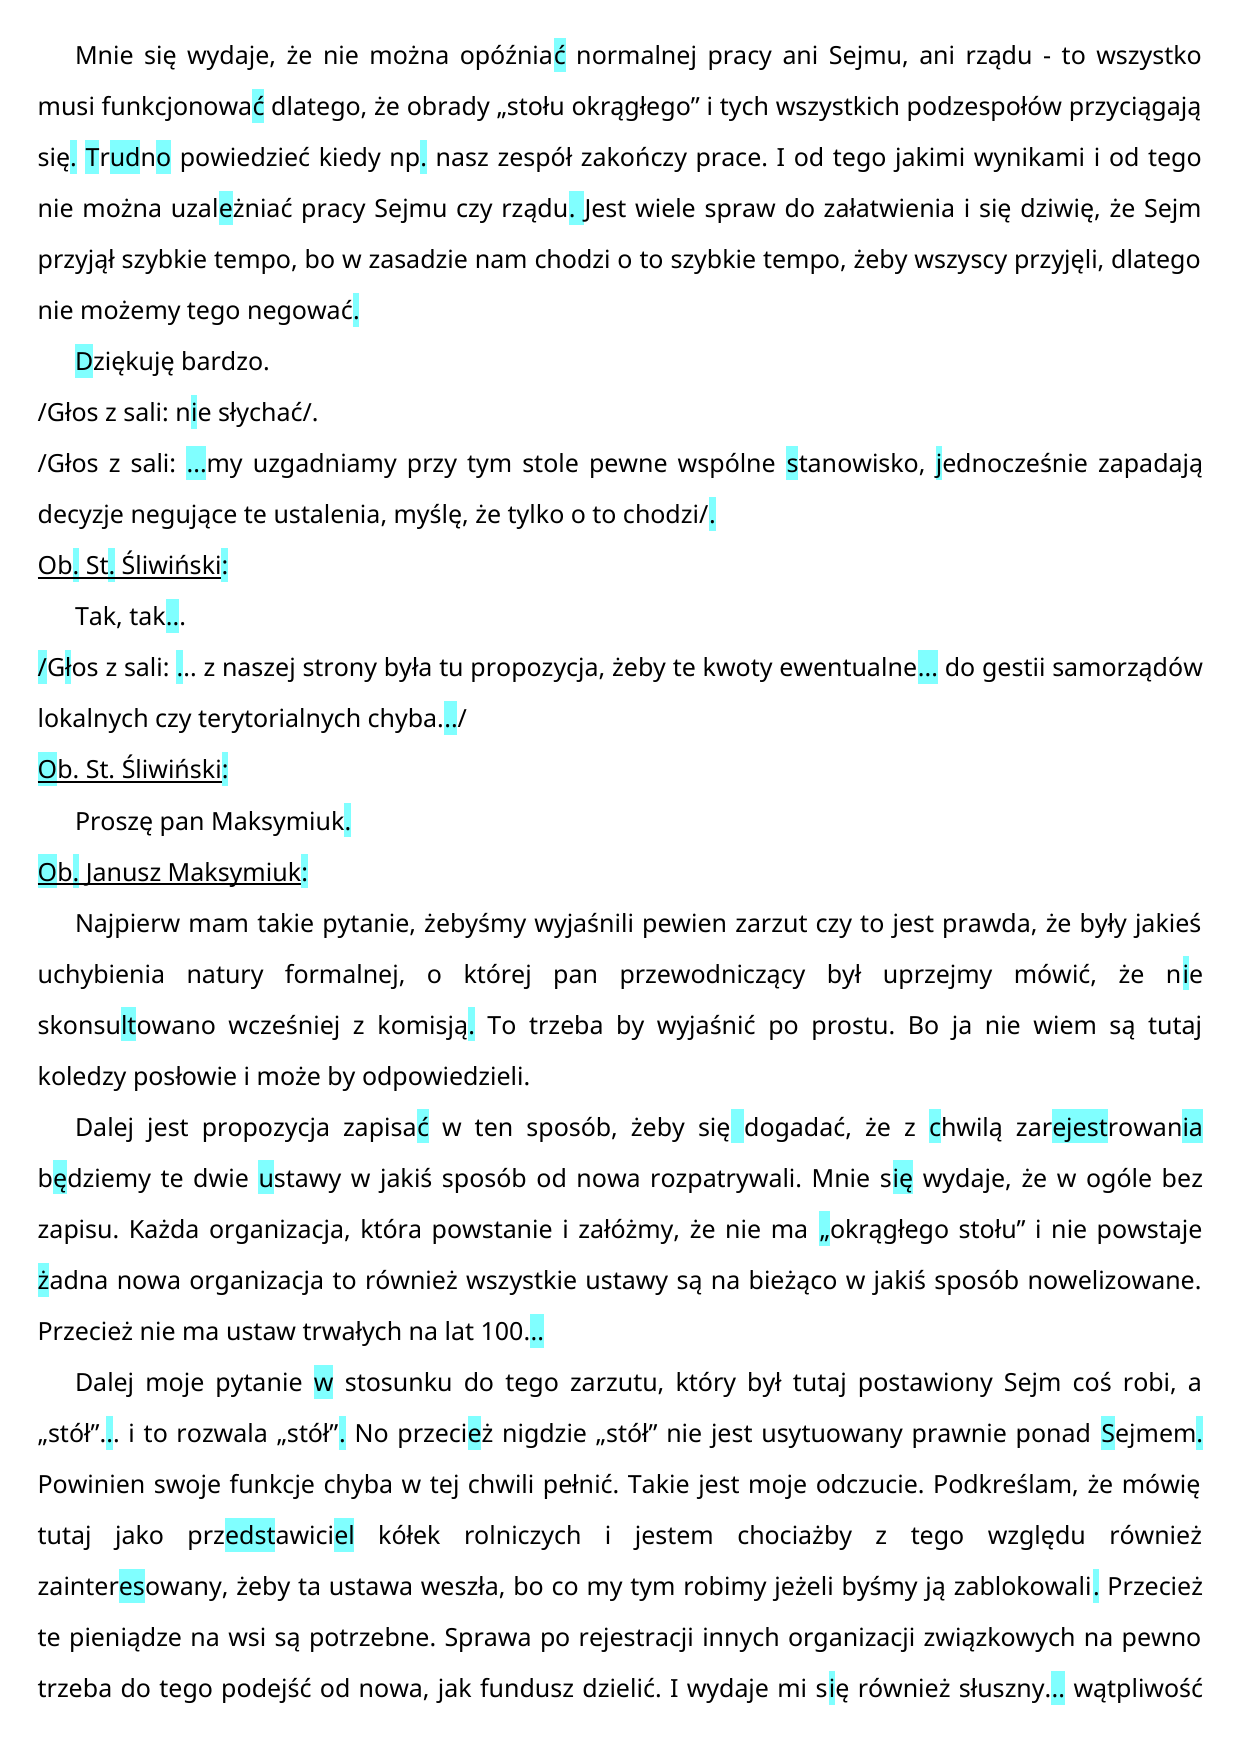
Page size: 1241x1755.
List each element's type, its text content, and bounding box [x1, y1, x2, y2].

text Ob. Janusz Maksymiuk: [37, 854, 1203, 888]
text Dalej moje pytanie w stosunku do tego zarzutu, który był tutaj postawiony Sejm coś robi, a „stół”... i to rozwala „stół”. No przecież nigdzie „stół” nie jest usytuowany prawnie ponad Sejmem. Powinien swoje funkcje chyba w tej chwili pełnić. Takie jest moje odczucie. Podkreślam, że mówię tutaj jako przedstawiciel kółek rolniczych i jestem chociażby z tego względu również zainteresowany, żeby ta ustawa weszła, bo co my tym robimy jeżeli byśmy ją zablokowali. Przecież te pieniądze na wsi są potrzebne. Sprawa po rejestracji innych organizacji związkowych na pewno trzeba do tego podejść od nowa, jak fundusz dzielić. I wydaje mi się również słuszny... wątpliwość [37, 1364, 1203, 1705]
text Proszę pan Maksymiuk. [37, 803, 1203, 837]
text /Głos z sali: nie słychać/. [37, 395, 1203, 429]
text Mnie się wydaje, że nie można opóźniać normalnej pracy ani Sejmu, ani rządu - to wszystko musi funkcjonować dlatego, że obrady „stołu okrągłego” i tych wszystkich podzespołów przyciągają się. Trudno powiedzieć kiedy np. nasz zespół zakończy prace. I od tego jakimi wynikami i od tego nie można uzależniać pracy Sejmu czy rządu. Jest wiele spraw do załatwienia i się dziwię, że Sejm przyjął szybkie tempo, bo w zasadzie nam chodzi o to szybkie tempo, żeby wszyscy przyjęli, dlatego nie możemy tego negować. [37, 37, 1203, 327]
text Tak, tak... [37, 599, 1203, 633]
text Ob. St. Śliwiński: [37, 548, 1203, 582]
text Dalej jest propozycja zapisać w ten sposób, żeby się dogadać, że z chwilą zarejestrowania będziemy te dwie ustawy w jakiś sposób od nowa rozpatrywali. Mnie się wydaje, że w ogóle bez zapisu. Każda organizacja, która powstanie i załóżmy, że nie ma „okrągłego stołu” i nie powstaje żadna nowa organizacja to również wszystkie ustawy są na bieżąco w jakiś sposób nowelizowane. Przecież nie ma ustaw trwałych na lat 100... [37, 1109, 1203, 1348]
text Dziękuję bardzo. [37, 344, 1203, 378]
text Najpierw mam takie pytanie, żebyśmy wyjaśnili pewien zarzut czy to jest prawda, że były jakieś uchybienia natury formalnej, o której pan przewodniczący był uprzejmy mówić, że nie skonsultowano wcześniej z komisją. To trzeba by wyjaśnić po prostu. Bo ja nie wiem są tutaj koledzy posłowie i może by odpowiedzieli. [37, 905, 1203, 1092]
text Ob. St. Śliwiński: [37, 752, 1203, 786]
text /Głos z sali: ...my uzgadniamy przy tym stole pewne wspólne stanowisko, jednocześnie zapadają decyzje negujące te ustalenia, myślę, że tylko o to chodzi/. [37, 446, 1203, 531]
text /Głos z sali: ... z naszej strony była tu propozycja, żeby te kwoty ewentualne... do gestii samorządów lokalnych czy terytorialnych chyba.../ [37, 650, 1203, 735]
